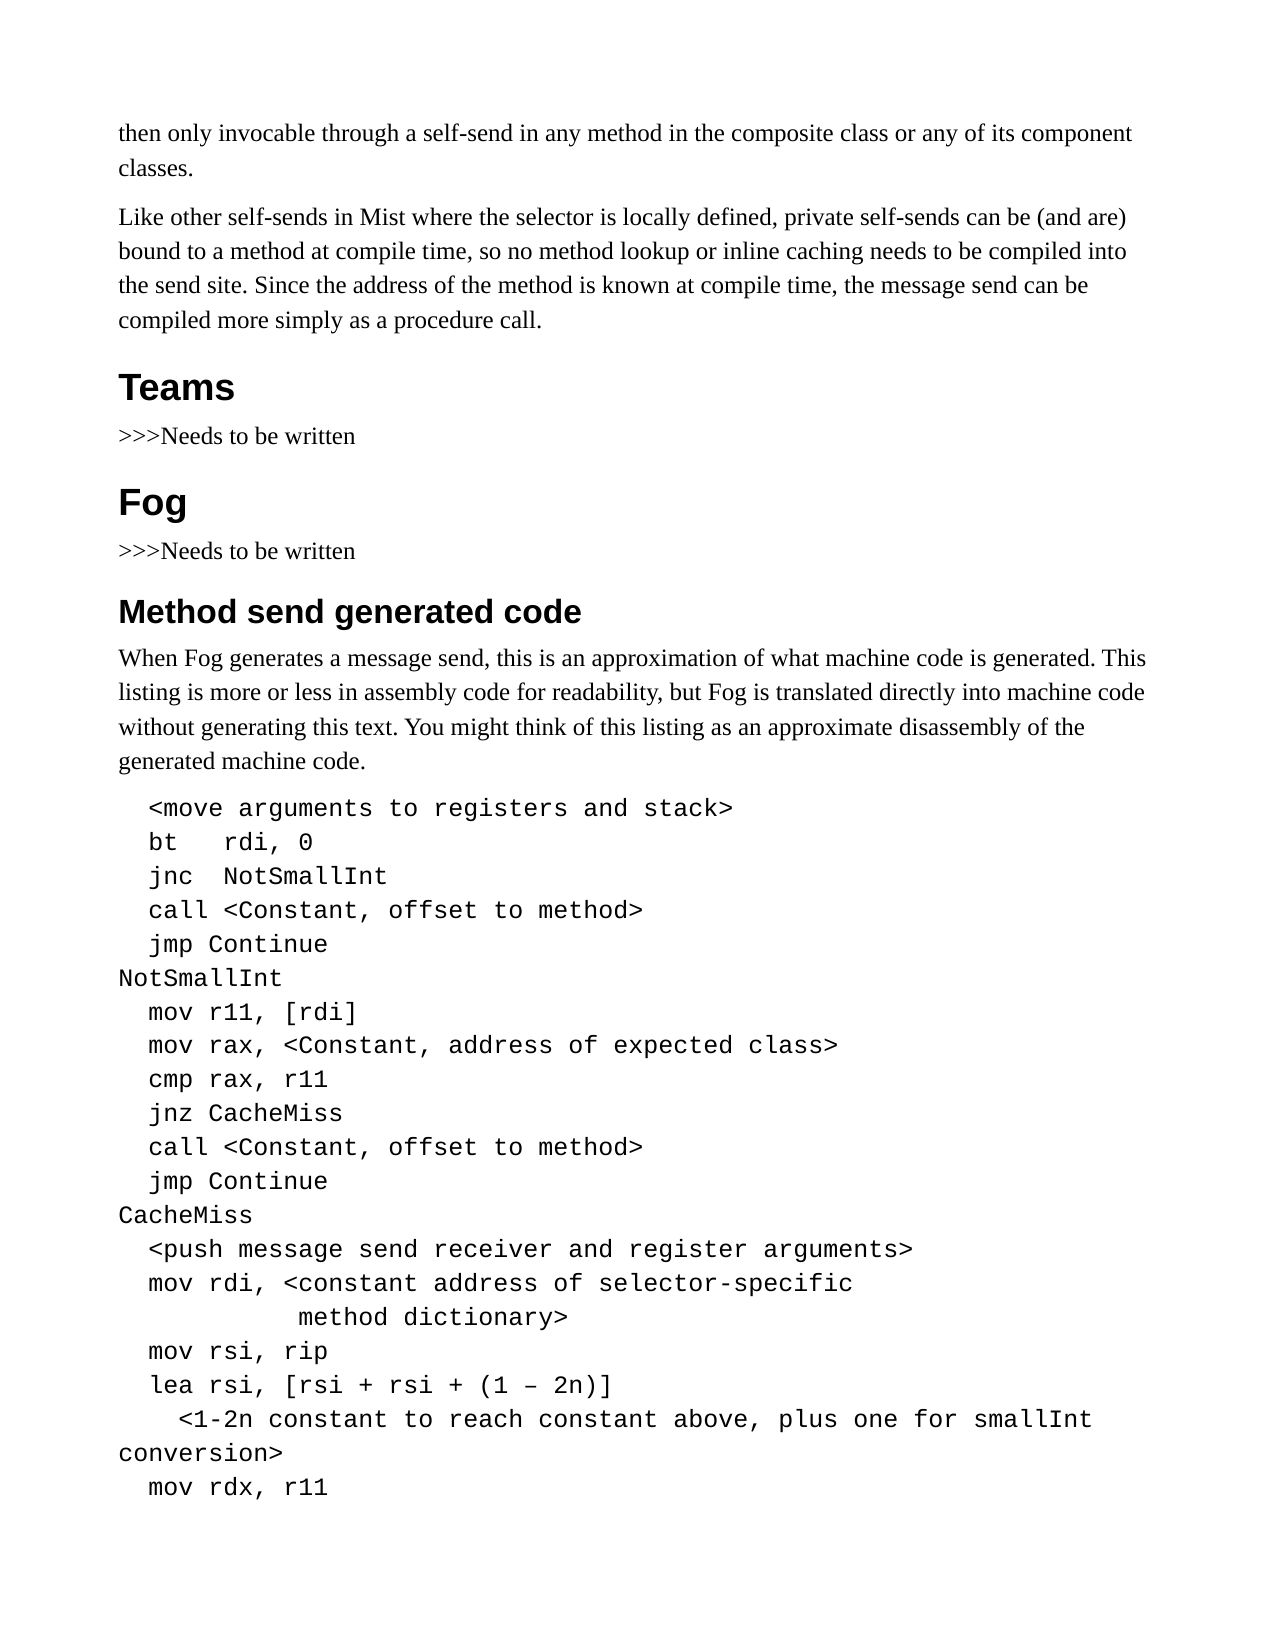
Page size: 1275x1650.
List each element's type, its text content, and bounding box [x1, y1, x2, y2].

text method dictionary> [118, 1305, 1157, 1333]
text mov rdx, r11 [118, 1474, 1157, 1503]
text Like other self-sends in Mist where the selector is locally defined, private self-sends can be (and are) bound to a method at compile time, so no method lookup or inline caching needs to be compiled into the send site. Since the address of the method is known at compile time, the message send can be compiled more simply as a procedure call. [118, 202, 1157, 334]
text When Fog generates a message send, this is an approximation of what machine code is generated. This listing is more or less in assembly code for readability, but Fog is translated directly into machine code without generating this text. You might think of this listing as an approximate disassembly of the generated machine code. [118, 643, 1157, 775]
subtitle Fog [118, 480, 1157, 524]
text <move arguments to registers and stack> [118, 795, 1157, 824]
text jnz CacheMiss [118, 1101, 1157, 1129]
text jmp Continue [118, 931, 1157, 959]
text mov r11, [rdi] [118, 999, 1157, 1027]
text <1-2n constant to reach constant above, plus one for smallInt conversion> [118, 1407, 1157, 1469]
text NotSmallInt [118, 965, 1157, 993]
text call <Constant, offset to method> [118, 897, 1157, 926]
text CacheMiss [118, 1203, 1157, 1231]
text >>>Needs to be written [118, 536, 1157, 565]
text <push message send receiver and register arguments> [118, 1237, 1157, 1265]
text jmp Continue [118, 1169, 1157, 1197]
text mov rax, <Constant, address of expected class> [118, 1033, 1157, 1061]
text lea rsi, [rsi + rsi + (1 – 2n)] [118, 1373, 1157, 1401]
subtitle Method send generated code [118, 592, 1157, 630]
text bt rdi, 0 [118, 829, 1157, 858]
text cmp rax, r11 [118, 1067, 1157, 1095]
text mov rdi, <constant address of selector-specific [118, 1271, 1157, 1299]
text then only invocable through a self-send in any method in the composite class or any of its component classes. [118, 118, 1157, 181]
text jnc NotSmallInt [118, 863, 1157, 892]
text mov rsi, rip [118, 1339, 1157, 1367]
subtitle Teams [118, 364, 1157, 408]
text call <Constant, offset to method> [118, 1135, 1157, 1163]
text >>>Needs to be written [118, 421, 1157, 449]
